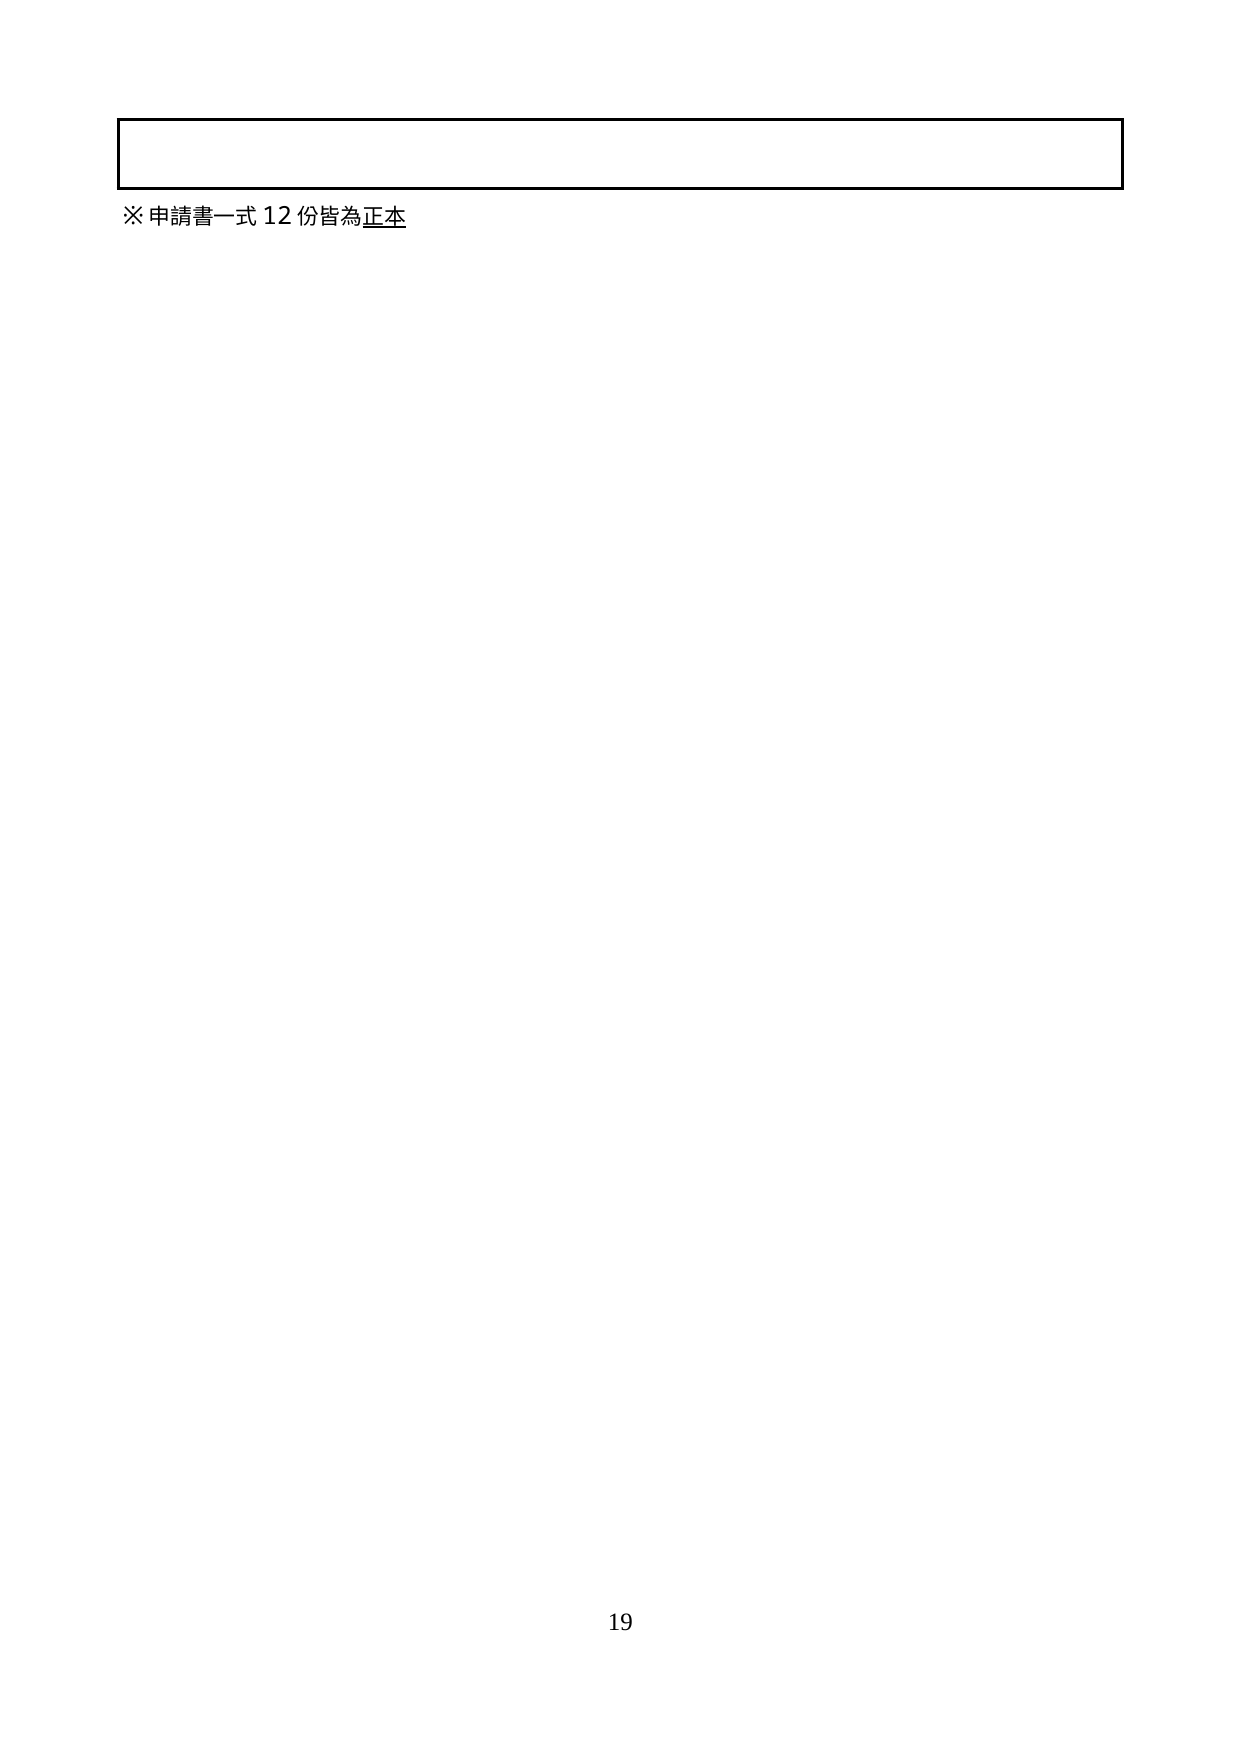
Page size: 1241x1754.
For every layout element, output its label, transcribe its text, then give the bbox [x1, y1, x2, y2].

table_cell [120, 121, 1121, 187]
text ※申請書一式12份皆為正本 [118, 190, 1122, 231]
